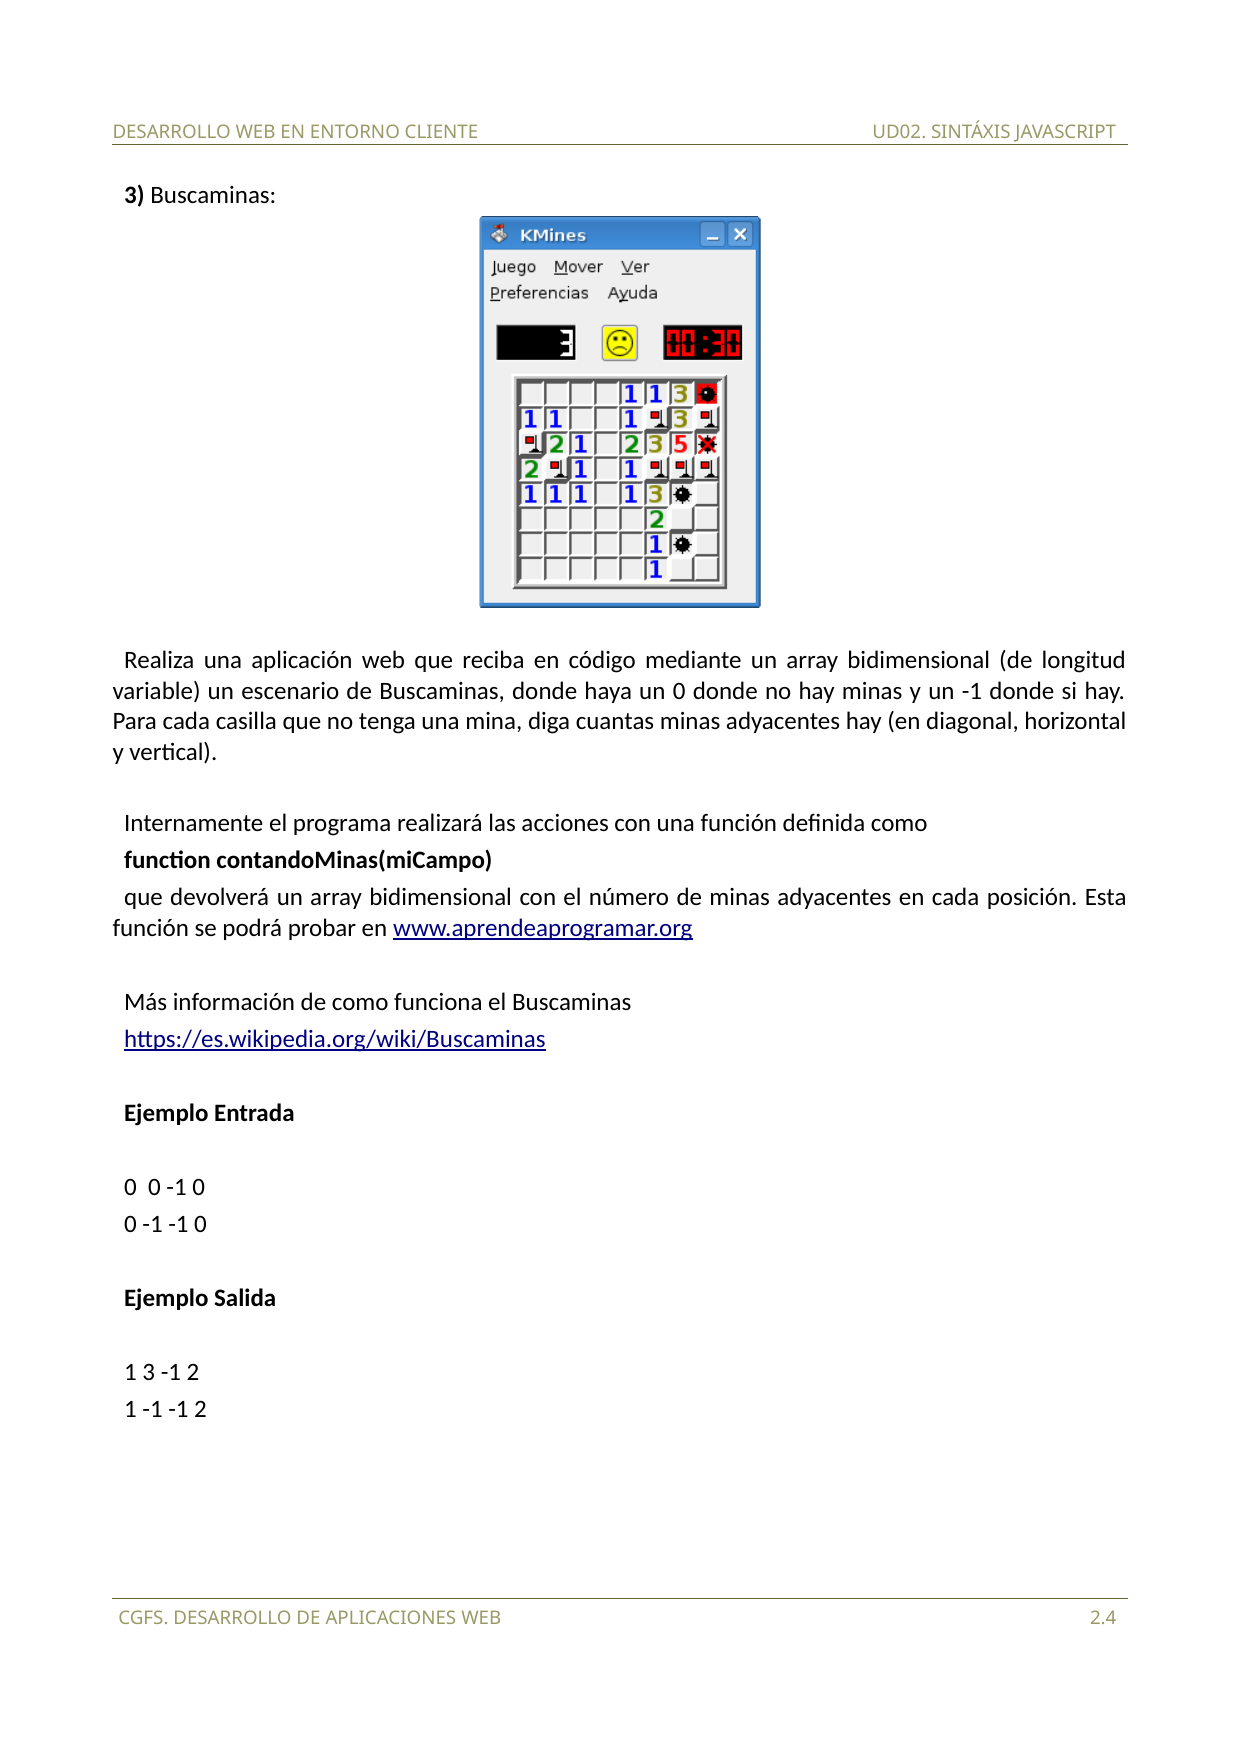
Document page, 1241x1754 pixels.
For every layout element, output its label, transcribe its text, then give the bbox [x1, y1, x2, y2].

text Realiza una aplicación web que reciba en código mediante un array bidimensional (de longitud variable) un escenario de Buscaminas, donde haya un 0 donde no hay minas y un -1 donde si hay. Para cada casilla que no tenga una mina, diga cuantas minas adyacentes hay (en diagonal, horizontal y vertical). [112, 644, 1128, 766]
text que devolverá un array bidimensional con el número de minas adyacentes en cada posición. Esta función se podrá probar en www.aprendeaprogramar.org [112, 882, 1128, 943]
picture [479, 216, 761, 608]
text Ejemplo Salida [112, 1282, 1128, 1312]
text 0 -1 -1 0 [112, 1208, 1128, 1238]
text 1 -1 -1 2 [112, 1393, 1128, 1423]
text 3) Buscaminas: [112, 179, 1128, 210]
text Más información de como funciona el Buscaminas [112, 986, 1128, 1017]
text 1 3 -1 2 [112, 1356, 1128, 1386]
text function contandoMinas(miCampo) [112, 844, 1128, 875]
text 0 0 -1 0 [112, 1171, 1128, 1201]
text Internamente el programa realizará las acciones con una función definida como [112, 808, 1128, 838]
text https://es.wikipedia.org/wiki/Buscaminas [112, 1023, 1128, 1053]
text Ejemplo Entrada [112, 1097, 1128, 1127]
